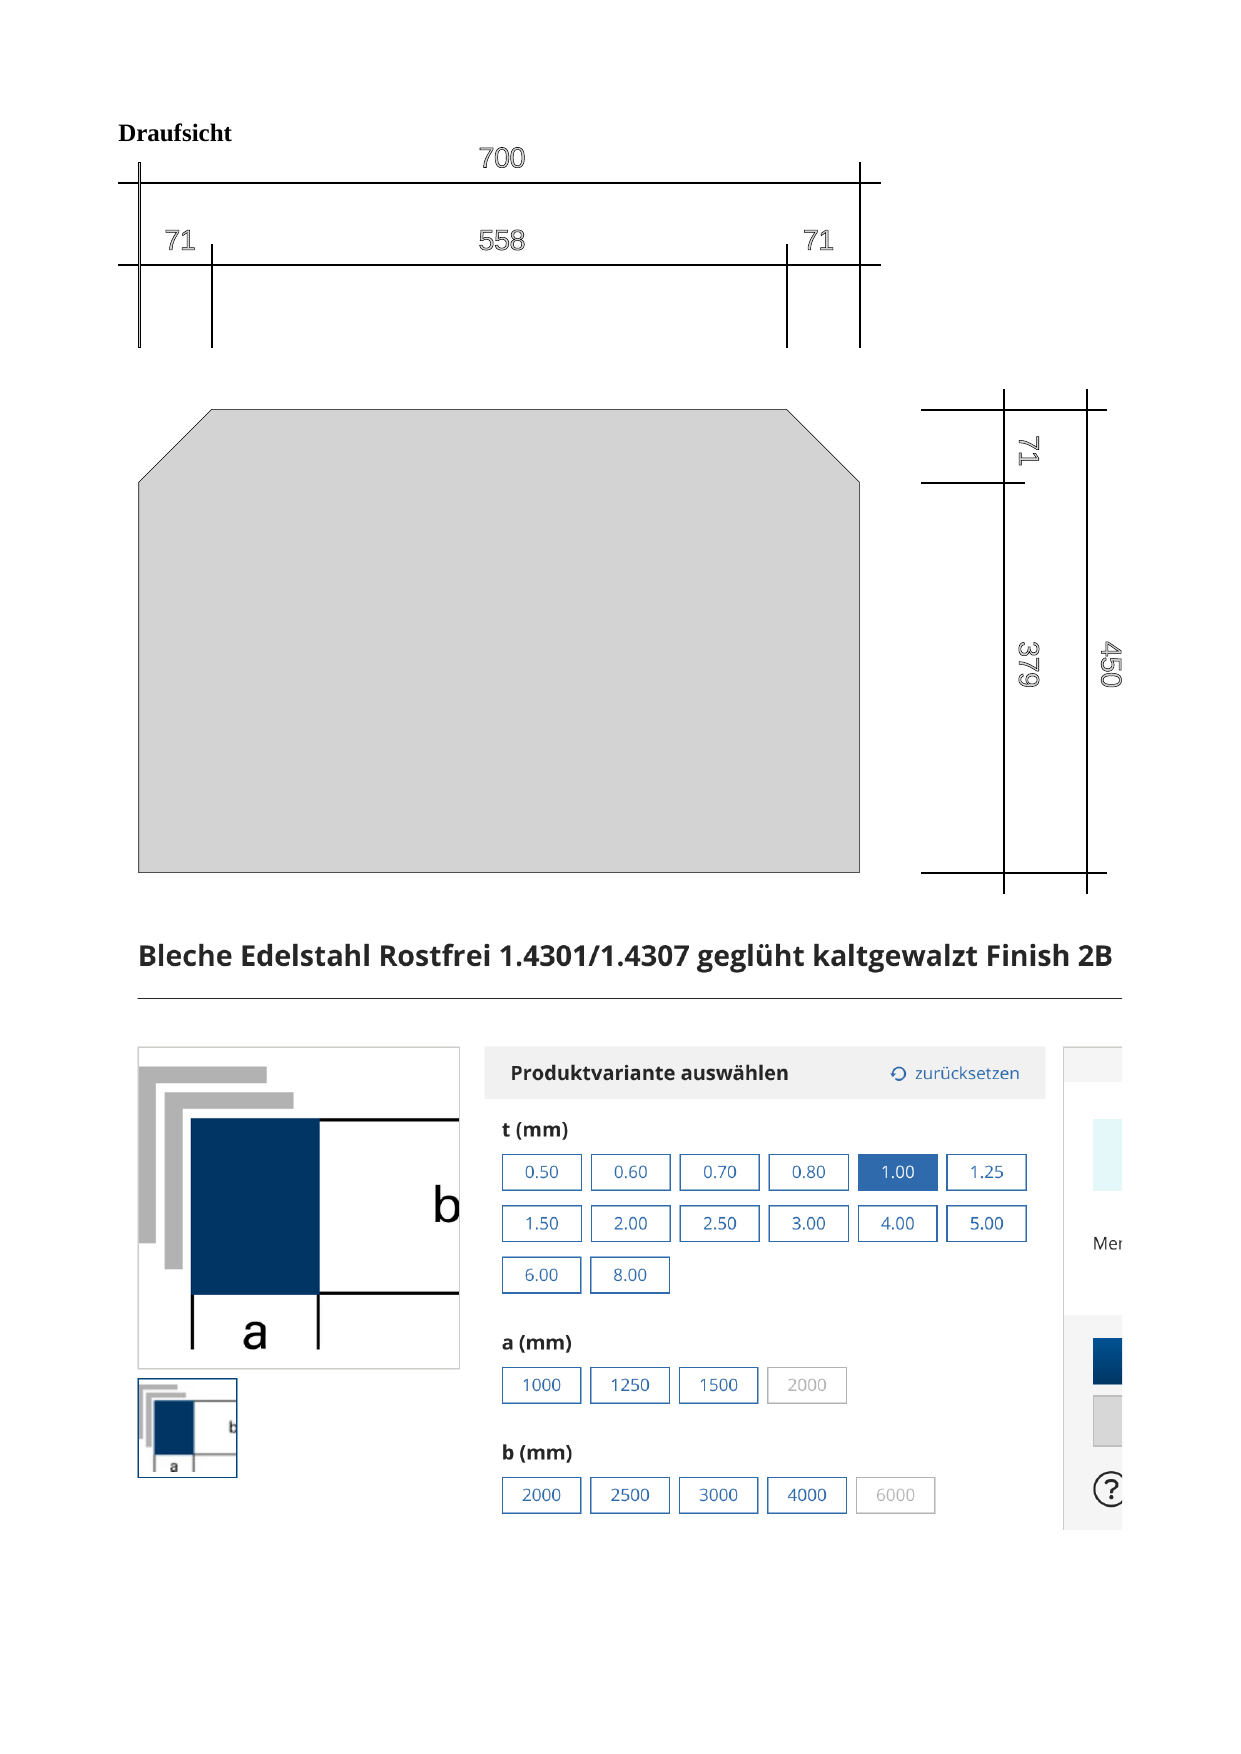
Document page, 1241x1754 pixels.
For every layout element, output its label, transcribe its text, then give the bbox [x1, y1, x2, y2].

picture [118, 922, 1123, 1530]
text Draufsicht [118, 118, 1122, 147]
